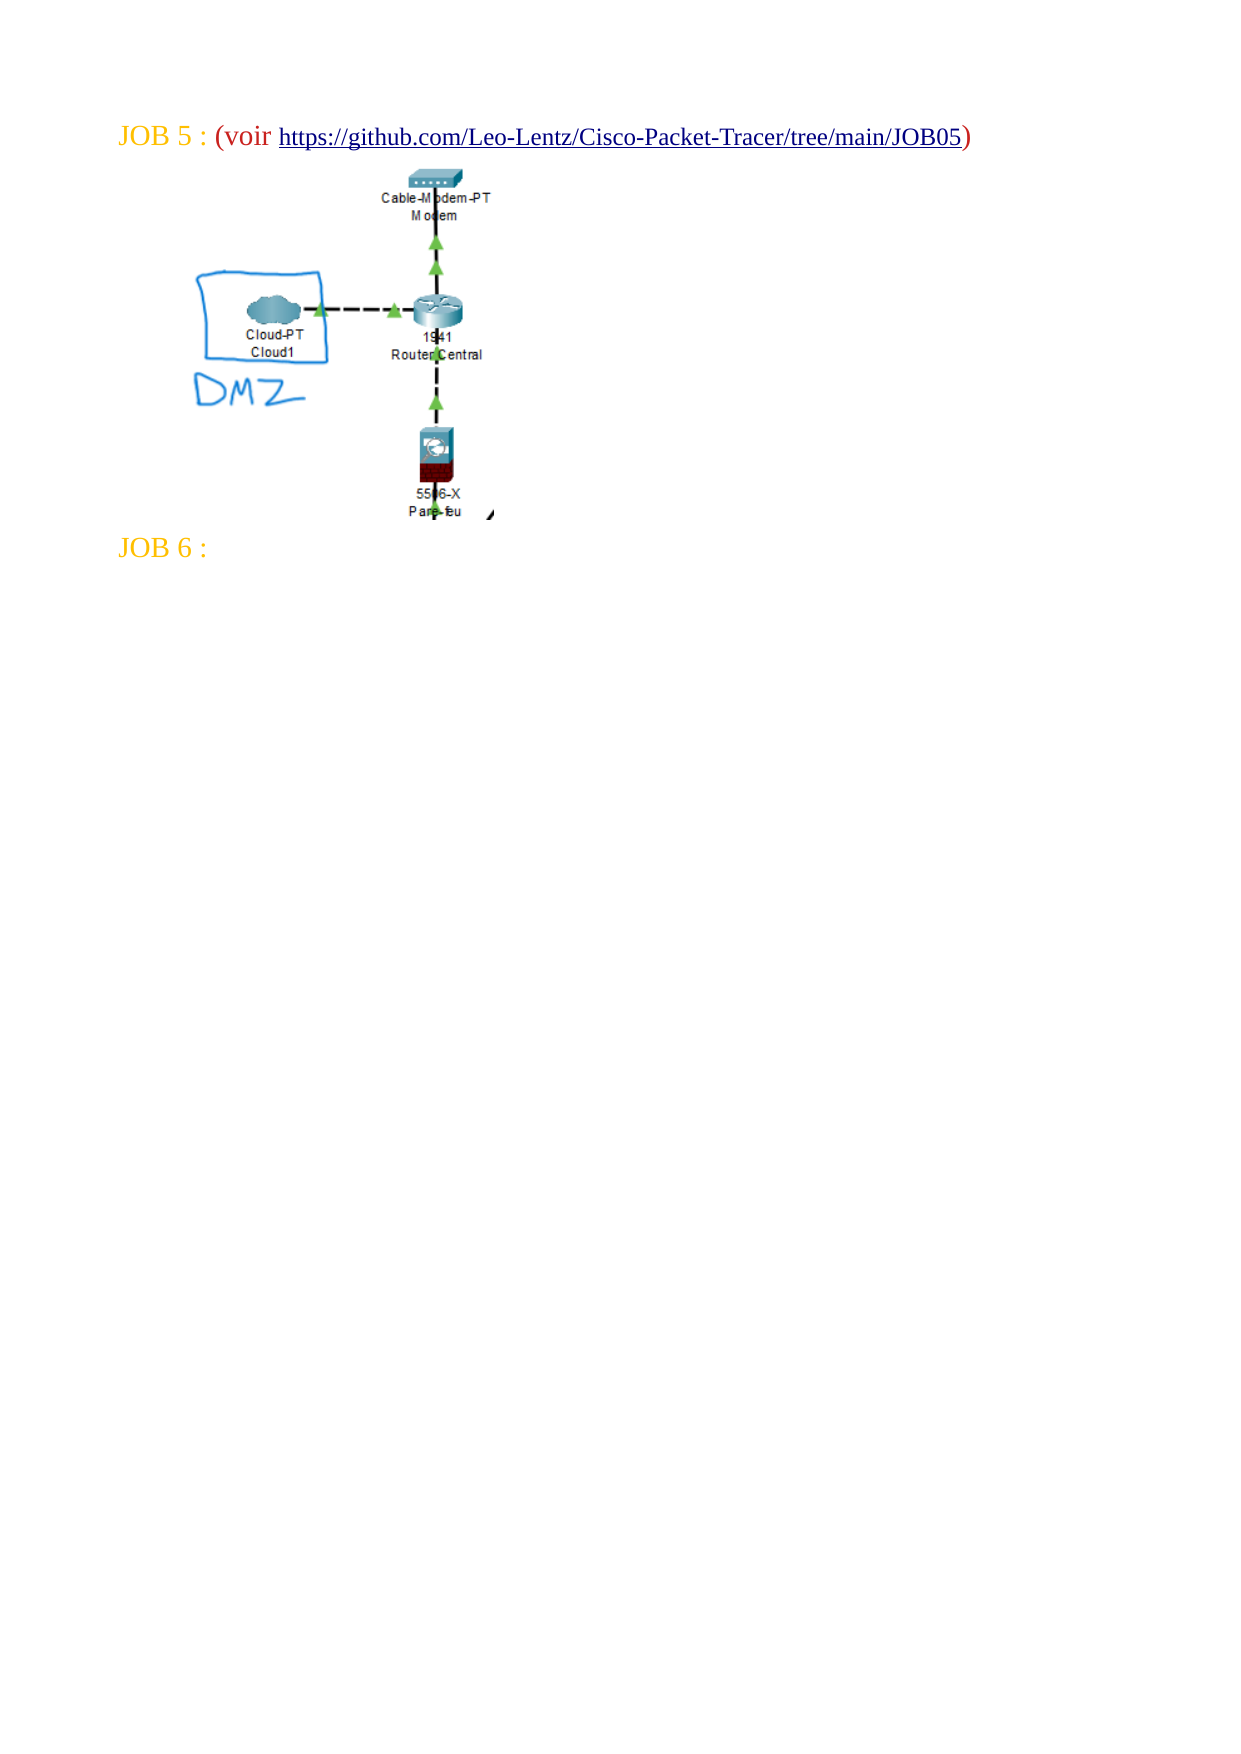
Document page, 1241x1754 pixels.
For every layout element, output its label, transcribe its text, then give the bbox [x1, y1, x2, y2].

text JOB 5 : (voir https://github.com/Leo-Lentz/Cisco-Packet-Tracer/tree/main/JOB05) [118, 118, 1122, 152]
text JOB 6 : [118, 530, 1122, 564]
picture [118, 159, 494, 520]
